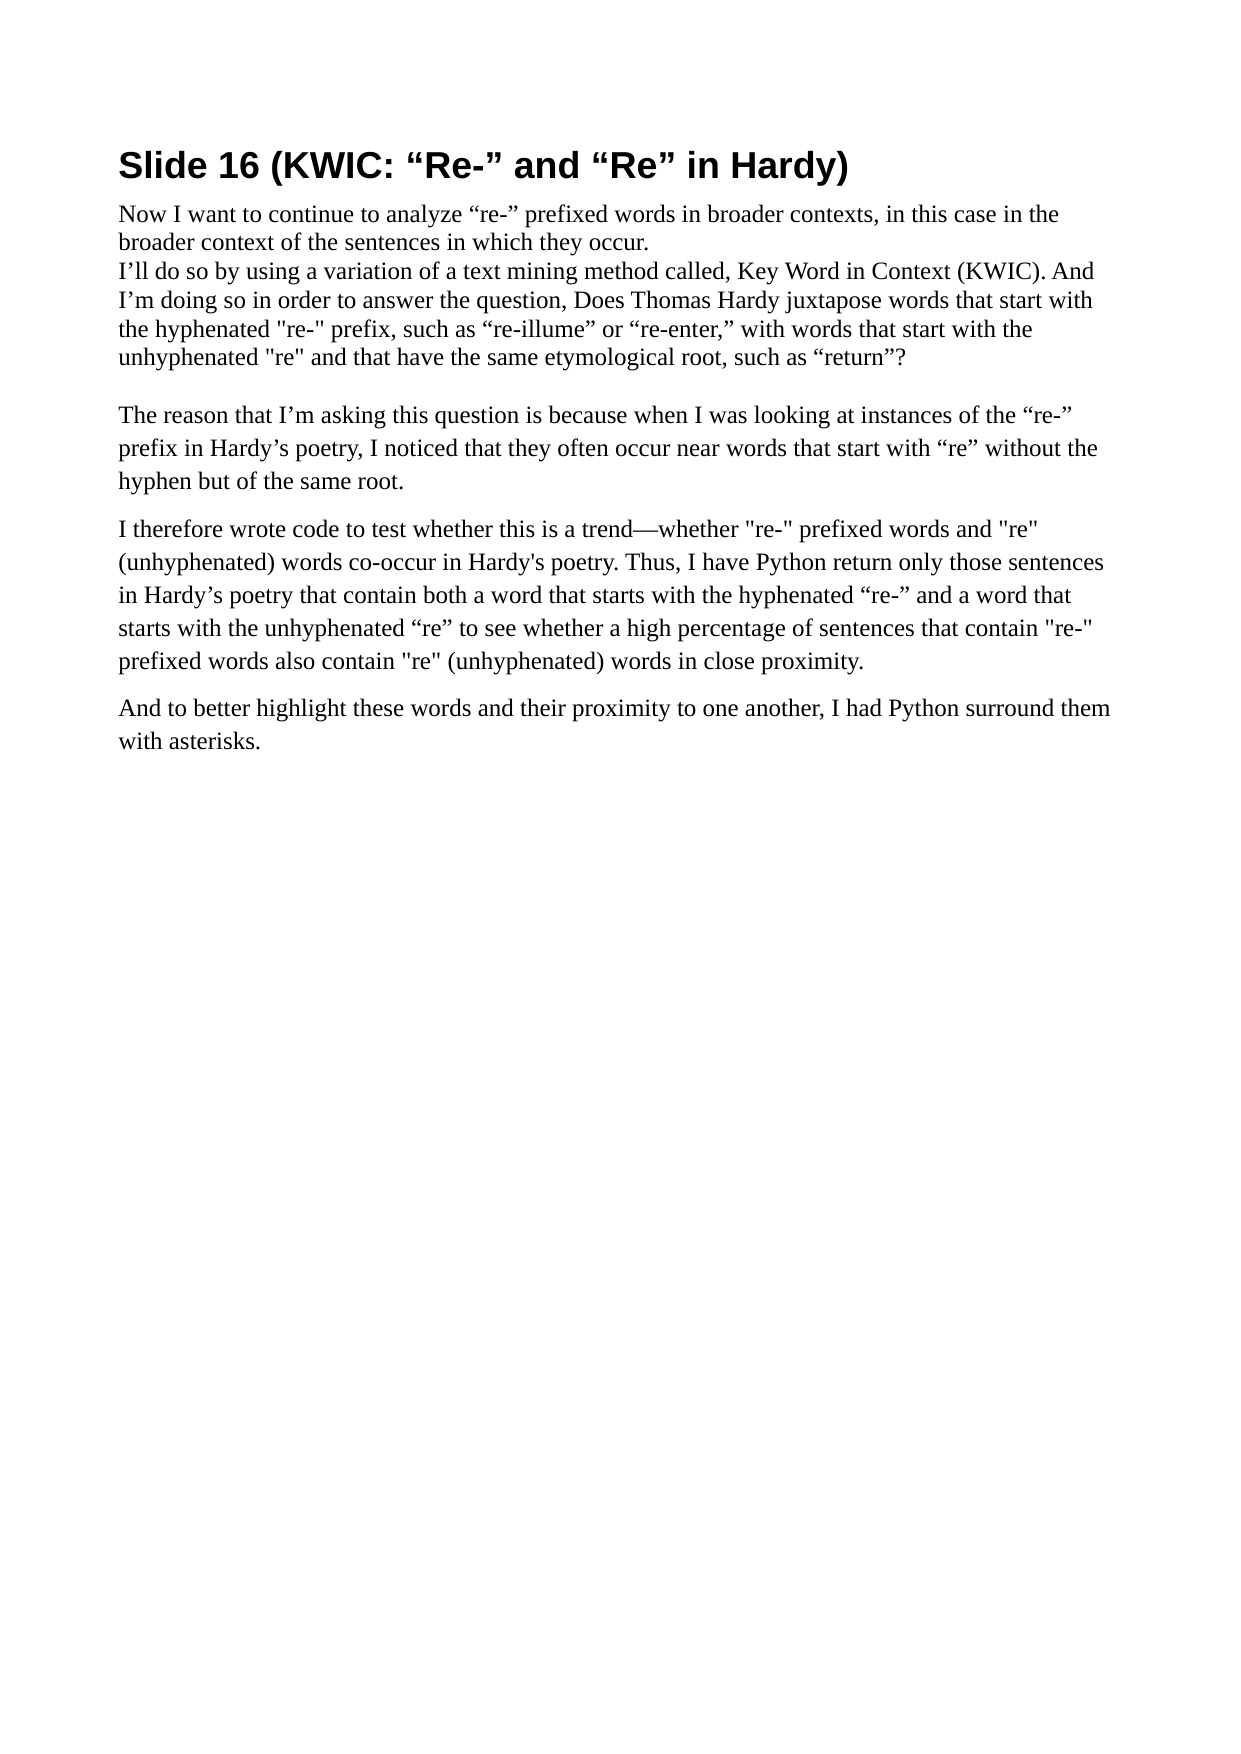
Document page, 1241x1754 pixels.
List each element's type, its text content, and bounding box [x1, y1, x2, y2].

subtitle Slide 16 (KWIC: “Re-” and “Re” in Hardy) [118, 143, 1122, 186]
text And to better highlight these words and their proximity to one another, I had Python surround them with asterisks. [118, 693, 1122, 755]
text I therefore wrote code to test whether this is a trend—whether "re-" prefixed words and "re" (unhyphenated) words co-occur in Hardy's poetry. Thus, I have Python return only those sentences in Hardy’s poetry that contain both a word that starts with the hyphenated “re-” and a word that starts with the unhyphenated “re” to see whether a high percentage of sentences that contain "re-" prefixed words also contain "re" (unhyphenated) words in close proximity. [118, 514, 1122, 674]
text The reason that I’m asking this question is because when I was looking at instances of the “re-” prefix in Hardy’s poetry, I noticed that they often occur near words that start with “re” without the hyphen but of the same root. [118, 400, 1122, 495]
text Now I want to continue to analyze “re-” prefixed words in broader contexts, in this case in the broader context of the sentences in which they occur. [118, 199, 1122, 256]
text I’ll do so by using a variation of a text mining method called, Key Word in Context (KWIC). And I’m doing so in order to answer the question, Does Thomas Hardy juxtapose words that start with the hyphenated "re-" prefix, such as “re-illume” or “re-enter,” with words that start with the unhyphenated "re" and that have the same etymological root, such as “return”? [118, 256, 1122, 371]
